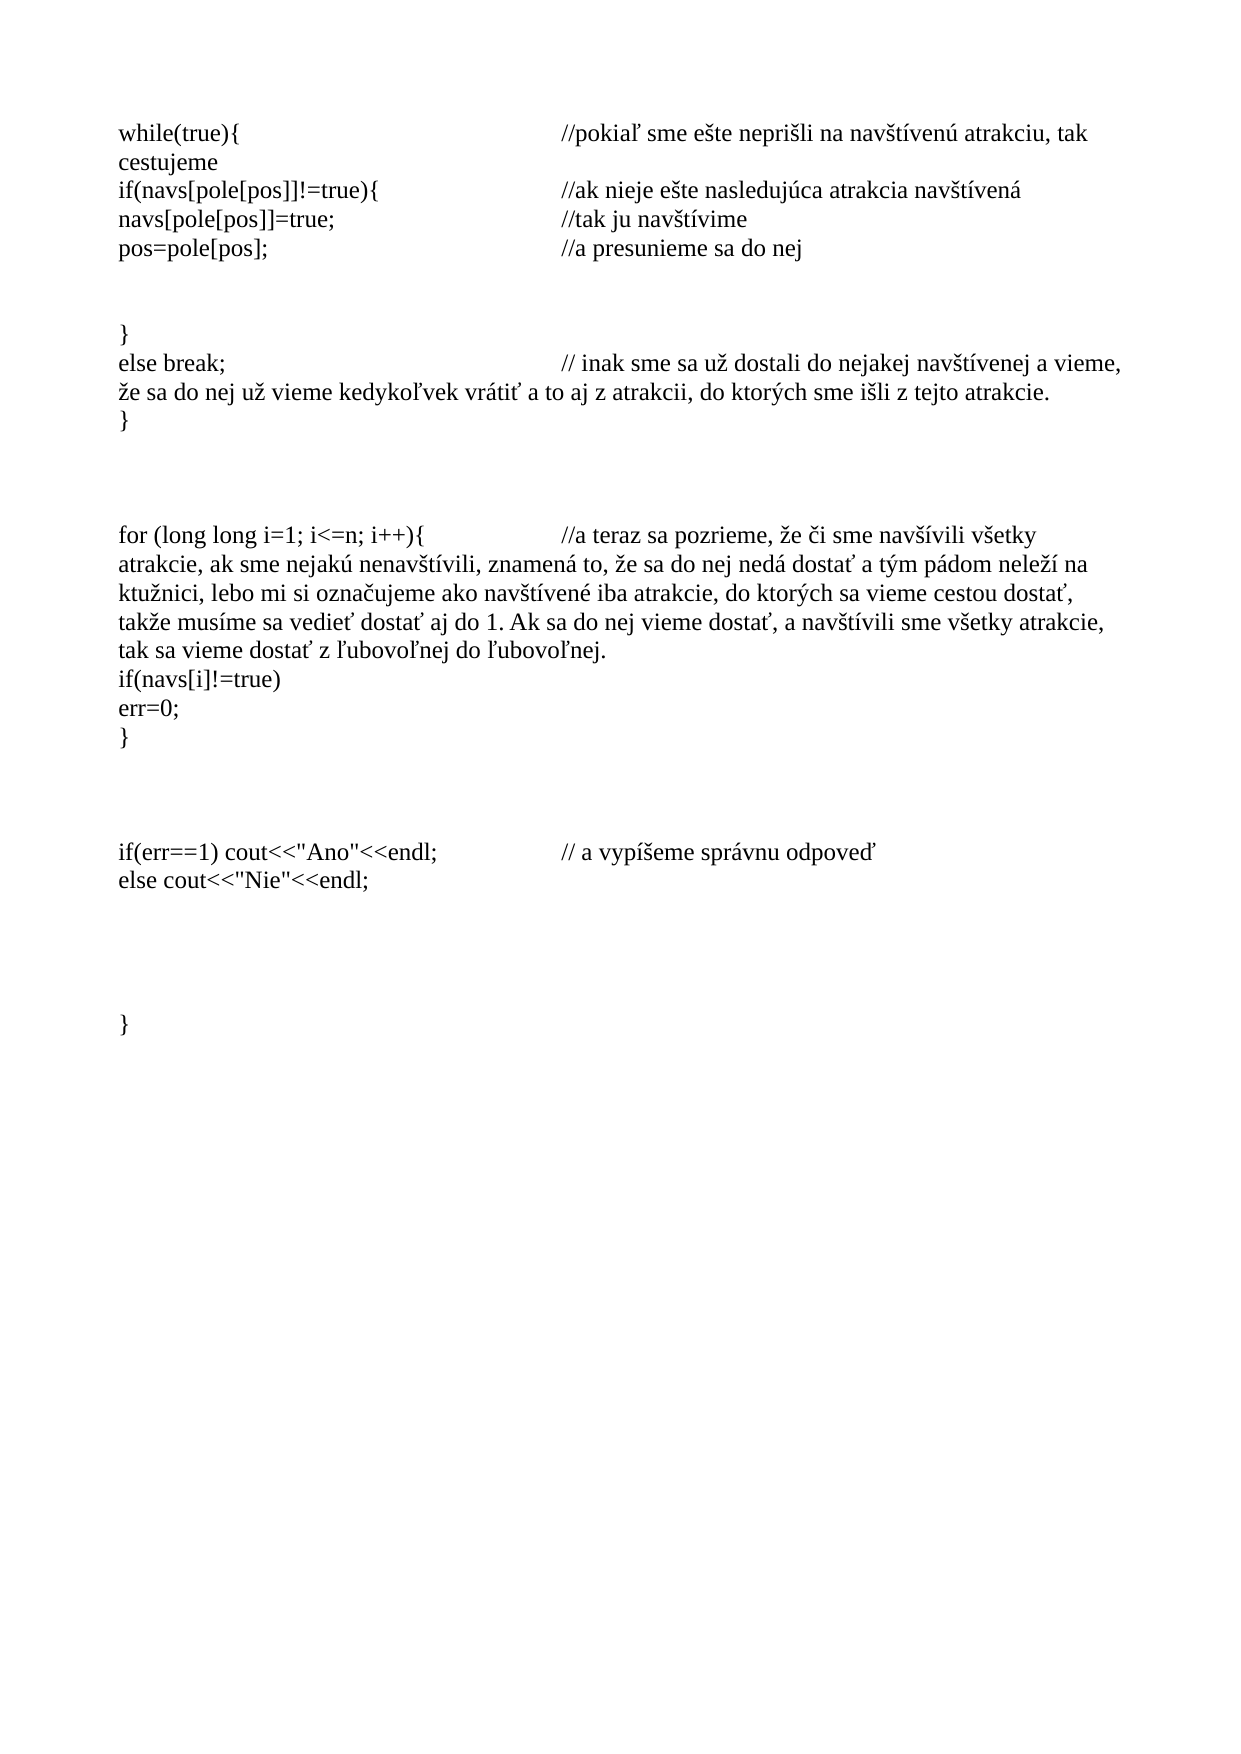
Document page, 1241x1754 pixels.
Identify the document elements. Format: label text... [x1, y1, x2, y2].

text if(navs[pole[pos]]!=true){ //ak nieje ešte nasledujúca atrakcia navštívená [118, 176, 1122, 204]
text } [118, 722, 1122, 751]
text } [118, 319, 1122, 348]
text else break; // inak sme sa už dostali do nejakej navštívenej a vieme, že sa do nej už vieme kedykoľvek vrátiť a to aj z atrakcii, do ktorých sme išli z tejto atrakcie. [118, 348, 1122, 406]
text } [118, 406, 1122, 434]
text else cout<<"Nie"<<endl; [118, 866, 1122, 894]
text pos=pole[pos]; //a presunieme sa do nej [118, 233, 1122, 262]
text if(navs[i]!=true) [118, 664, 1122, 693]
text } [118, 1009, 1122, 1038]
text err=0; [118, 693, 1122, 722]
text while(true){ //pokiaľ sme ešte neprišli na navštívenú atrakciu, tak cestujeme [118, 118, 1122, 176]
text if(err==1) cout<<"Ano"<<endl; // a vypíšeme správnu odpoveď [118, 837, 1122, 866]
text for (long long i=1; i<=n; i++){ //a teraz sa pozrieme, že či sme navšívili všetky atrakcie, ak sme nejakú nenavštívili, znamená to, že sa do nej nedá dostať a tým pádom neleží na ktužnici, lebo mi si označujeme ako navštívené iba atrakcie, do ktorých sa vieme cestou dostať, takže musíme sa vedieť dostať aj do 1. Ak sa do nej vieme dostať, a navštívili sme všetky atrakcie, tak sa vieme dostať z ľubovoľnej do ľubovoľnej. [118, 521, 1122, 664]
text navs[pole[pos]]=true; //tak ju navštívime [118, 204, 1122, 233]
